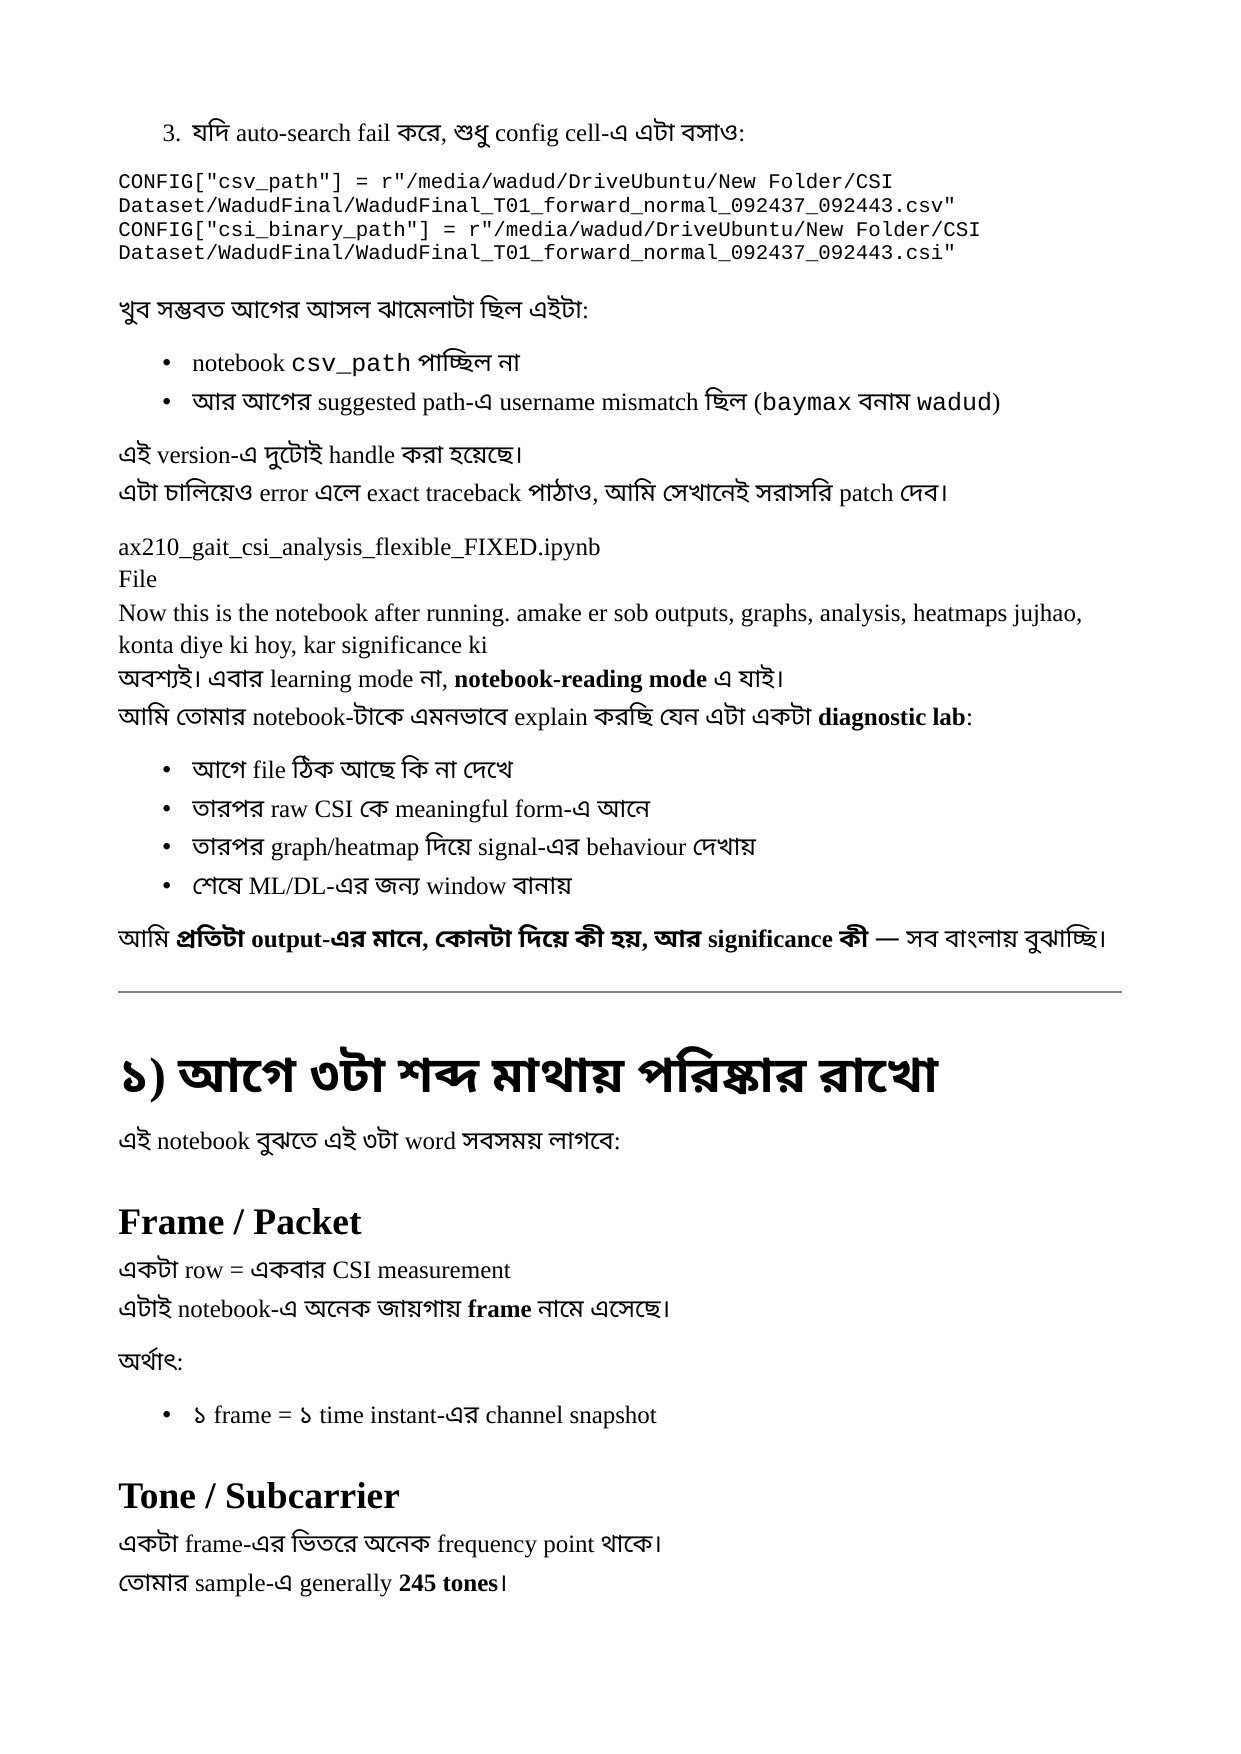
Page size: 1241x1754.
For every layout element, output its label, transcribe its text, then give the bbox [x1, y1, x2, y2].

text File [118, 564, 1122, 593]
text CONFIG["csi_binary_path"] = r"/media/wadud/DriveUbuntu/New Folder/CSI Dataset/WadudFinal/WadudFinal_T01_forward_normal_092437_092443.csi" [118, 218, 1122, 266]
subtitle Frame / Packet [118, 1200, 1122, 1243]
subtitle ১) আগে ৩টা শব্দ মাথায় পরিষ্কার রাখো [118, 1046, 1122, 1113]
subtitle Tone / Subcarrier [118, 1474, 1122, 1517]
text আমি প্রতিটা output-এর মানে, কোনটা দিয়ে কী হয়, আর significance কী — সব বাংলায় বুঝাচ্ছি। [118, 924, 1122, 957]
text এই version-এ দুটোই handle করা হয়েছে। এটা চালিয়েও error এলে exact traceback পাঠাও, আমি সেখানেই সরাসরি patch দেব। [118, 440, 1122, 512]
text CONFIG["csv_path"] = r"/media/wadud/DriveUbuntu/New Folder/CSI Dataset/WadudFinal/WadudFinal_T01_forward_normal_092437_092443.csv" [118, 171, 1122, 218]
list তারপর raw CSI কে meaningful form-এ আনে [162, 794, 1122, 827]
text এই notebook বুঝতে এই ৩টা word সবসময় লাগবে: [118, 1126, 1122, 1159]
list শেষে ML/DL-এর জন্য window বানায় [162, 871, 1122, 904]
text ax210_gait_csi_analysis_flexible_FIXED.ipynb [118, 532, 1122, 560]
list যদি auto-search fail করে, শুধু config cell-এ এটা বসাও: [162, 118, 1122, 152]
list আর আগের suggested path-এ username mismatch ছিল (baymax বনাম wadud) [162, 387, 1122, 421]
text একটা row = একবার CSI measurement এটাই notebook-এ অনেক জায়গায় frame নামে এসেছে। [118, 1255, 1122, 1327]
text অর্থাৎ: [118, 1347, 1122, 1380]
list তারপর graph/heatmap দিয়ে signal-এর behaviour দেখায় [162, 832, 1122, 866]
list notebook csv_path পাচ্ছিল না [162, 348, 1122, 382]
text খুব সম্ভবত আগের আসল ঝামেলাটা ছিল এইটা: [118, 295, 1122, 329]
text অবশ্যই। এবার learning mode না, notebook-reading mode এ যাই। আমি তোমার notebook-টাকে এমনভাবে explain করছি যেন এটা একটা diagnostic lab: [118, 664, 1122, 736]
list আগে file ঠিক আছে কি না দেখে [162, 755, 1122, 789]
text একটা frame-এর ভিতরে অনেক frequency point থাকে। তোমার sample-এ generally 245 tones। [118, 1529, 1122, 1601]
text Now this is the notebook after running. amake er sob outputs, graphs, analysis, heatmaps jujhao, konta diye ki hoy, kar significance ki [118, 598, 1122, 659]
list ১ frame = ১ time instant-এর channel snapshot [162, 1400, 1122, 1433]
